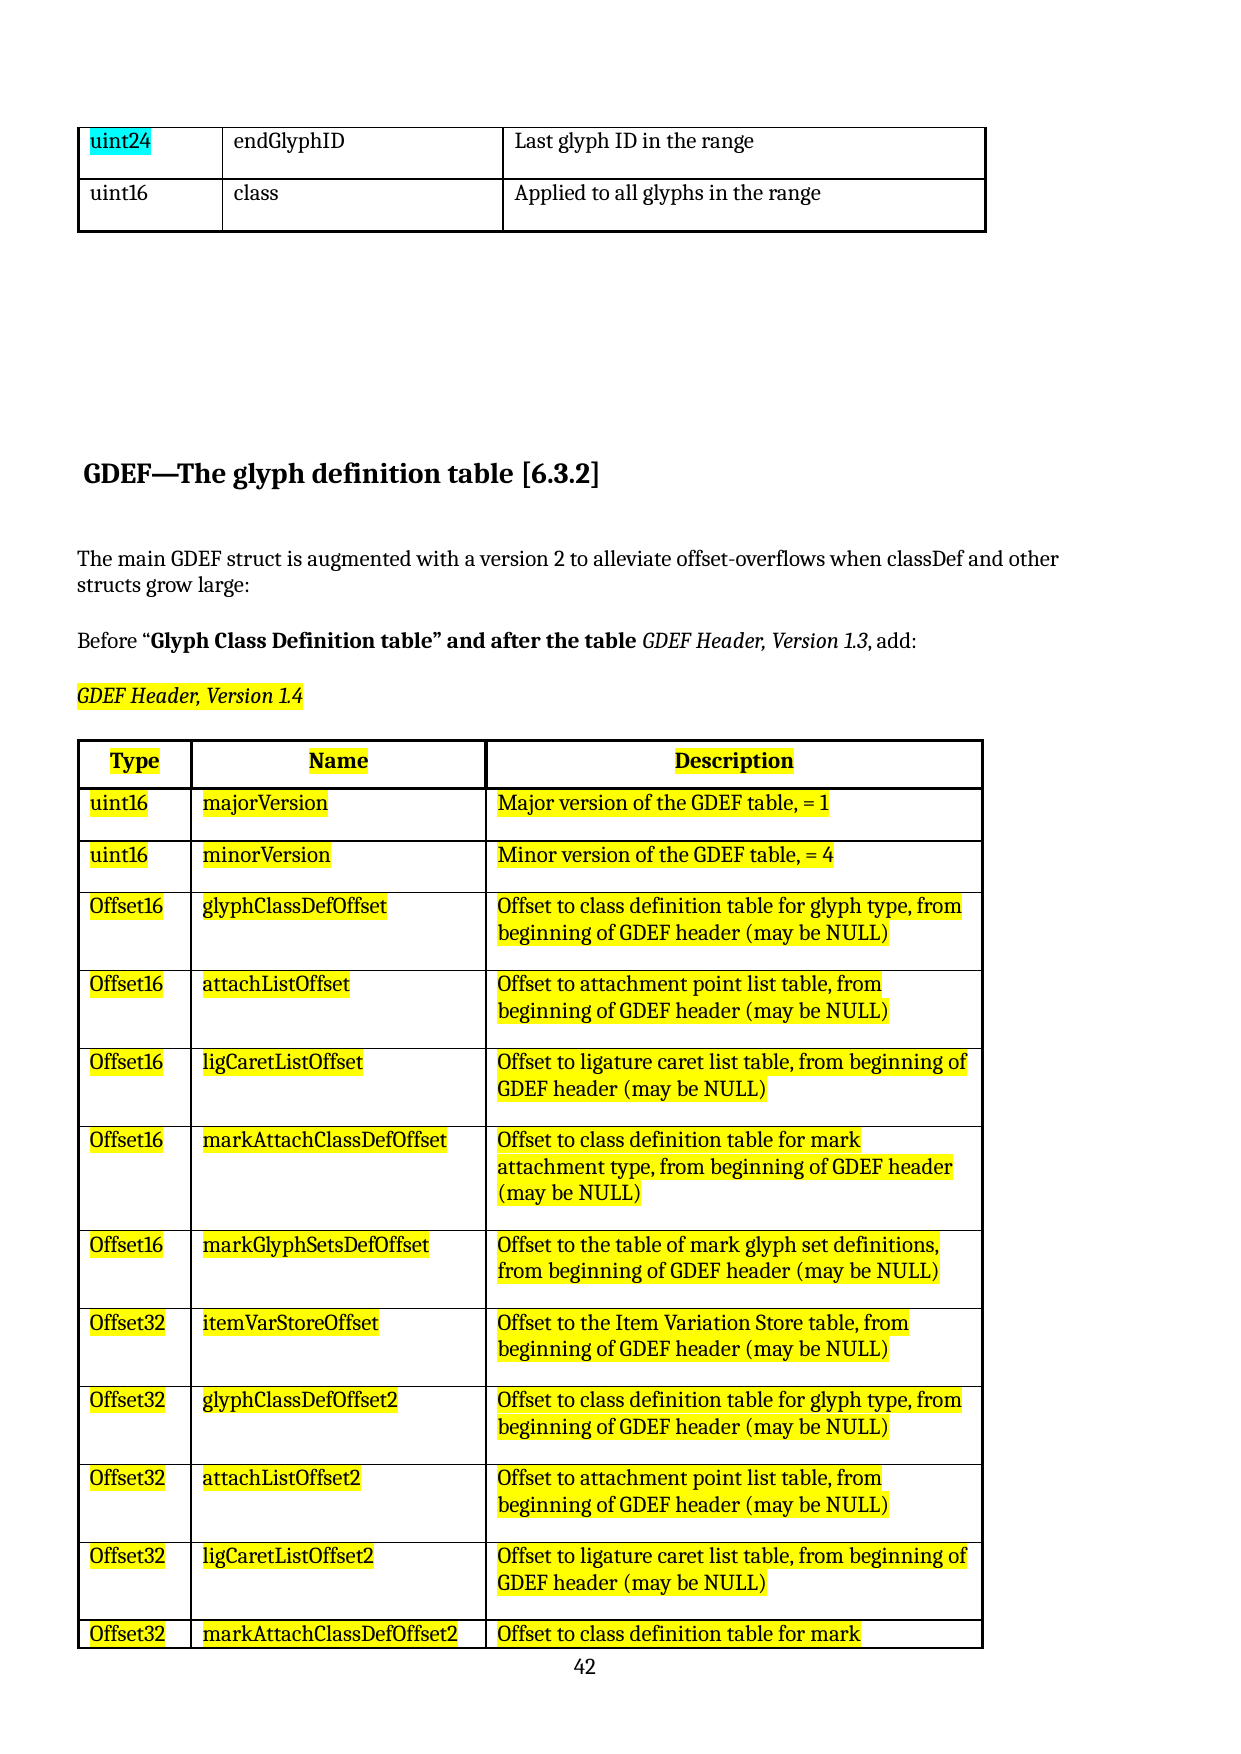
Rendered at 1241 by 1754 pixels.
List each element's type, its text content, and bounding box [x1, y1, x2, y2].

table_cell Offset32 [80, 1309, 190, 1386]
subtitle GDEF—The glyph definition table [6.3.2] [77, 457, 1093, 490]
table_cell Offset to the table of mark glyph set definitions, from beginning of GDEF header (may be NULL) [487, 1231, 981, 1308]
table_cell glyphClassDefOffset [192, 893, 485, 970]
table_cell Offset32 [80, 1621, 190, 1647]
table_cell Minor version of the GDEF table, = 4 [487, 842, 981, 892]
table_cell glyphClassDefOffset2 [192, 1387, 485, 1463]
table_cell Applied to all glyphs in the range [504, 180, 984, 230]
table_cell minorVersion [192, 842, 485, 892]
table_cell Offset16 [80, 1127, 190, 1230]
table_cell Offset32 [80, 1543, 190, 1619]
table_cell Last glyph ID in the range [504, 128, 984, 178]
table_cell endGlyphID [223, 128, 502, 178]
table_cell uint16 [80, 180, 222, 230]
table_header Type [80, 742, 190, 787]
table_cell Offset to class definition table for glyph type, from beginning of GDEF header (may be NULL) [487, 1387, 981, 1463]
text Before “Glyph Class Definition table” and after the table GDEF Header, Version 1.3, add: [77, 627, 1093, 654]
table_cell Offset to the Item Variation Store table, from beginning of GDEF header (may be NULL) [487, 1309, 981, 1386]
table_cell class [223, 180, 502, 230]
table_cell Offset16 [80, 971, 190, 1048]
table_header Description [488, 742, 981, 787]
table_cell Major version of the GDEF table, = 1 [487, 790, 981, 840]
table_cell Offset to class definition table for glyph type, from beginning of GDEF header (may be NULL) [487, 893, 981, 970]
table_cell Offset to class definition table for mark [487, 1621, 981, 1647]
table_cell uint24 [80, 128, 222, 178]
text The main GDEF struct is augmented with a version 2 to alleviate offset-overflows when classDef and other structs grow large: [77, 545, 1093, 598]
table_cell Offset16 [80, 1049, 190, 1126]
table_cell markAttachClassDefOffset [192, 1127, 485, 1230]
table_cell majorVersion [192, 790, 485, 840]
table_cell Offset16 [80, 1231, 190, 1308]
table_cell Offset32 [80, 1465, 190, 1541]
text GDEF Header, Version 1.4 [77, 683, 1093, 710]
table_cell ligCaretListOffset [192, 1049, 485, 1126]
table_cell Offset16 [80, 893, 190, 970]
table_cell attachListOffset [192, 971, 485, 1048]
table_cell uint16 [80, 790, 190, 840]
table_cell uint16 [80, 842, 190, 892]
table_cell Offset to class definition table for mark attachment type, from beginning of GDEF header (may be NULL) [487, 1127, 981, 1230]
table_cell Offset32 [80, 1387, 190, 1463]
table_header Name [193, 742, 484, 787]
table_cell Offset to attachment point list table, from beginning of GDEF header (may be NULL) [487, 971, 981, 1048]
table_cell attachListOffset2 [192, 1465, 485, 1541]
table_cell ligCaretListOffset2 [192, 1543, 485, 1619]
table_cell Offset to ligature caret list table, from beginning of GDEF header (may be NULL) [487, 1049, 981, 1126]
table_cell Offset to ligature caret list table, from beginning of GDEF header (may be NULL) [487, 1543, 981, 1619]
table_cell Offset to attachment point list table, from beginning of GDEF header (may be NULL) [487, 1465, 981, 1541]
table_cell markGlyphSetsDefOffset [192, 1231, 485, 1308]
table_cell markAttachClassDefOffset2 [192, 1621, 485, 1647]
table_cell itemVarStoreOffset [192, 1309, 485, 1386]
